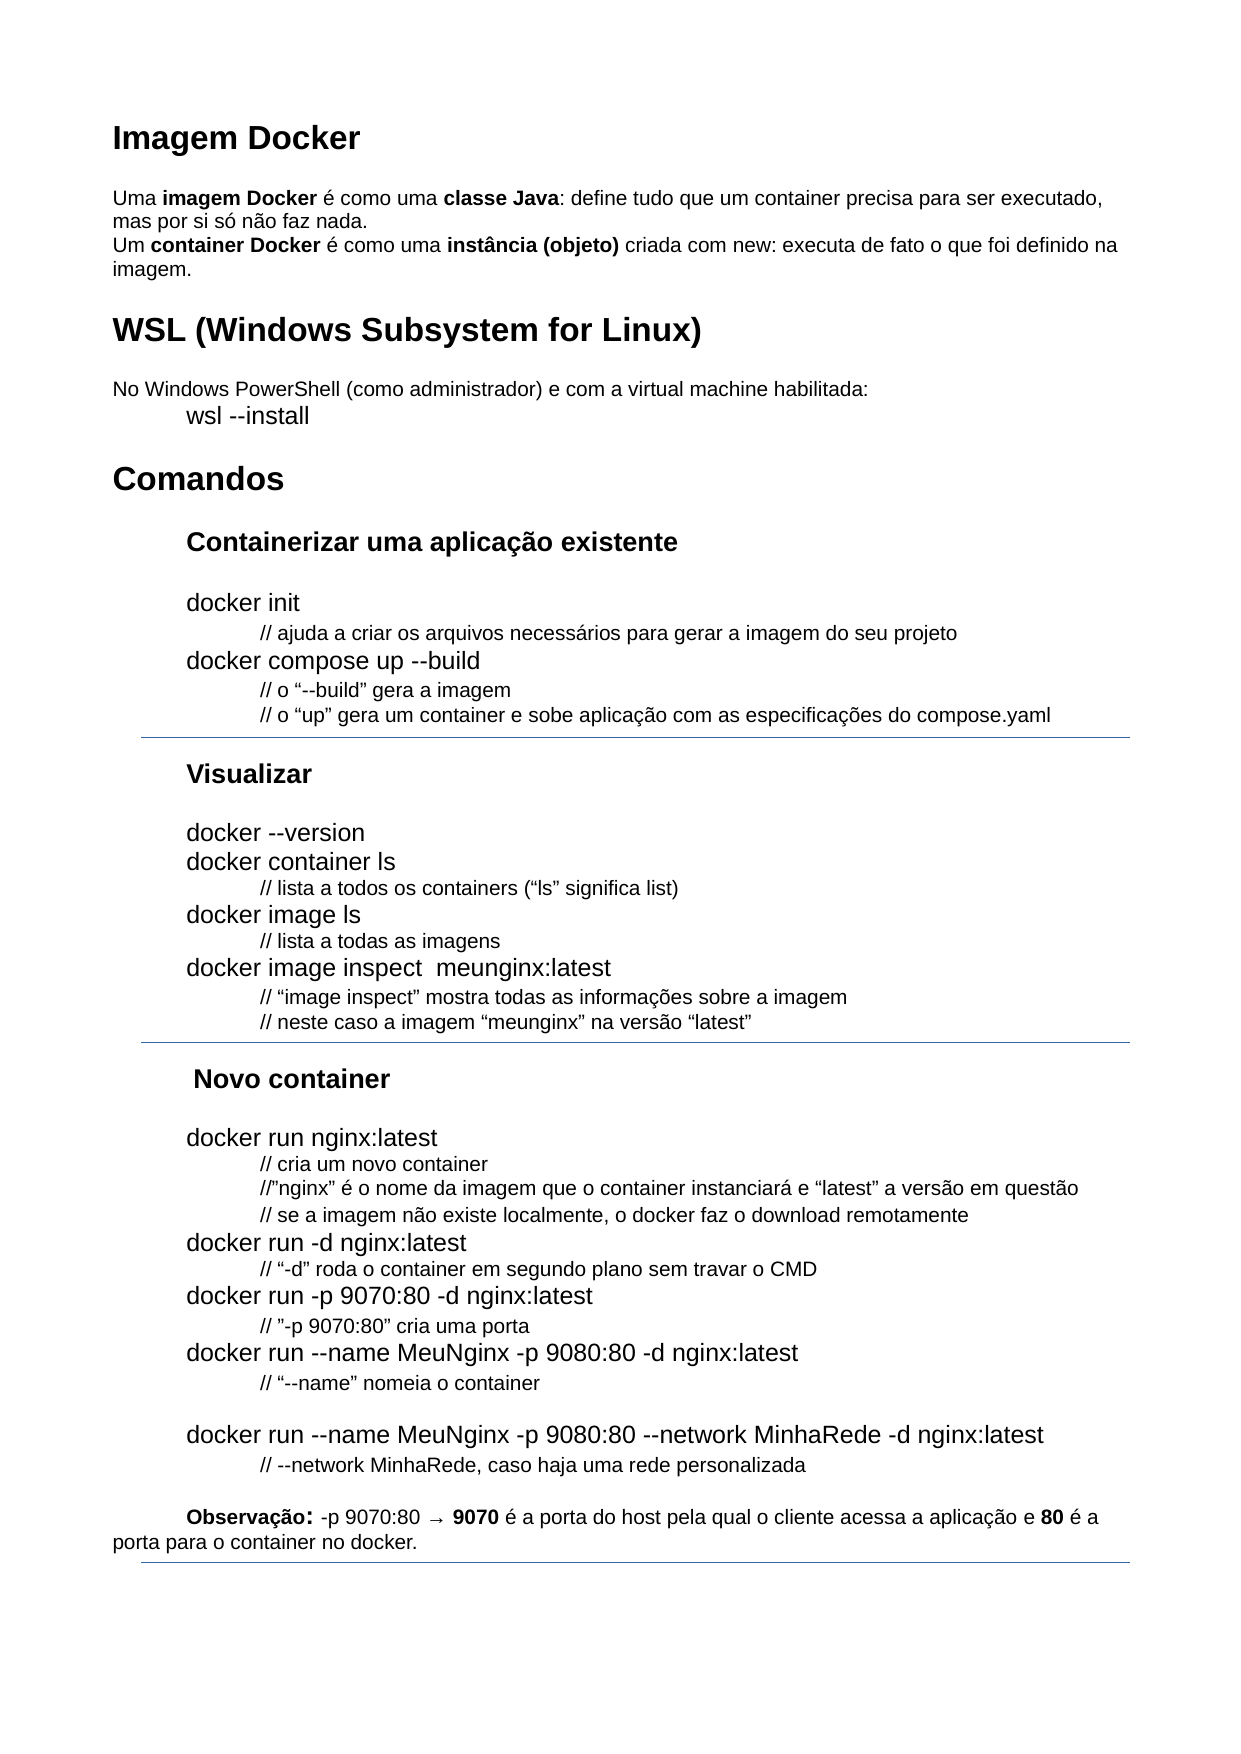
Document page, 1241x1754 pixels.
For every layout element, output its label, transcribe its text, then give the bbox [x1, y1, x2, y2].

text Imagem Docker [112, 118, 1140, 157]
text docker container ls [112, 847, 1140, 876]
text No Windows PowerShell (como administrador) e com a virtual machine habilitada: [112, 377, 1140, 401]
text // --network MinhaRede, caso haja uma rede personalizada [112, 1449, 1140, 1477]
text docker compose up --build [112, 646, 1140, 674]
text // “image inspect” mostra todas as informações sobre a imagem [112, 981, 1140, 1010]
text docker init [112, 586, 1140, 617]
text docker run -d nginx:latest [112, 1228, 1140, 1257]
text // cria um novo container [112, 1152, 1140, 1176]
text // “--name” nomeia o container [112, 1367, 1140, 1396]
text // ”-p 9070:80” cria uma porta [112, 1310, 1140, 1338]
text Visualizar [112, 758, 1140, 790]
text docker run --name MeuNginx -p 9080:80 -d nginx:latest [112, 1338, 1140, 1367]
text // “-d” roda o container em segundo plano sem travar o CMD [112, 1257, 1140, 1281]
text // lista a todas as imagens [112, 929, 1140, 953]
text //”nginx” é o nome da imagem que o container instanciará e “latest” a versão em questão [112, 1176, 1140, 1199]
text WSL (Windows Subsystem for Linux) [112, 310, 1140, 348]
text docker run --name MeuNginx -p 9080:80 --network MinhaRede -d nginx:latest [112, 1420, 1140, 1449]
text // o “up” gera um container e sobe aplicação com as especificações do compose.yaml [112, 703, 1140, 727]
text Comandos [112, 458, 1140, 497]
text docker image inspect meunginx:latest [112, 953, 1140, 981]
text docker --version [112, 818, 1140, 847]
text docker image ls [112, 900, 1140, 929]
text Novo container [112, 1063, 1140, 1094]
text // ajuda a criar os arquivos necessários para gerar a imagem do seu projeto [112, 617, 1140, 646]
text Containerizar uma aplicação existente [112, 526, 1140, 557]
text // o “--build” gera a imagem [112, 674, 1140, 703]
text // neste caso a imagem “meunginx” na versão “latest” [112, 1010, 1140, 1034]
text docker run nginx:latest [112, 1123, 1140, 1152]
text Observação: -p 9070:80 → 9070 é a porta do host pela qual o cliente acessa a aplicação e 80 é a porta para o container no docker. [112, 1501, 1140, 1554]
text docker run -p 9070:80 -d nginx:latest [112, 1281, 1140, 1310]
text // se a imagem não existe localmente, o docker faz o download remotamente [112, 1199, 1140, 1228]
text wsl --install [112, 401, 1140, 430]
text // lista a todos os containers (“ls” significa list) [112, 876, 1140, 900]
text Uma imagem Docker é como uma classe Java: define tudo que um container precisa para ser executado, mas por si só não faz nada. Um container Docker é como uma instância (objeto) criada com new: executa de fato o que foi definido na imagem. [112, 185, 1140, 281]
